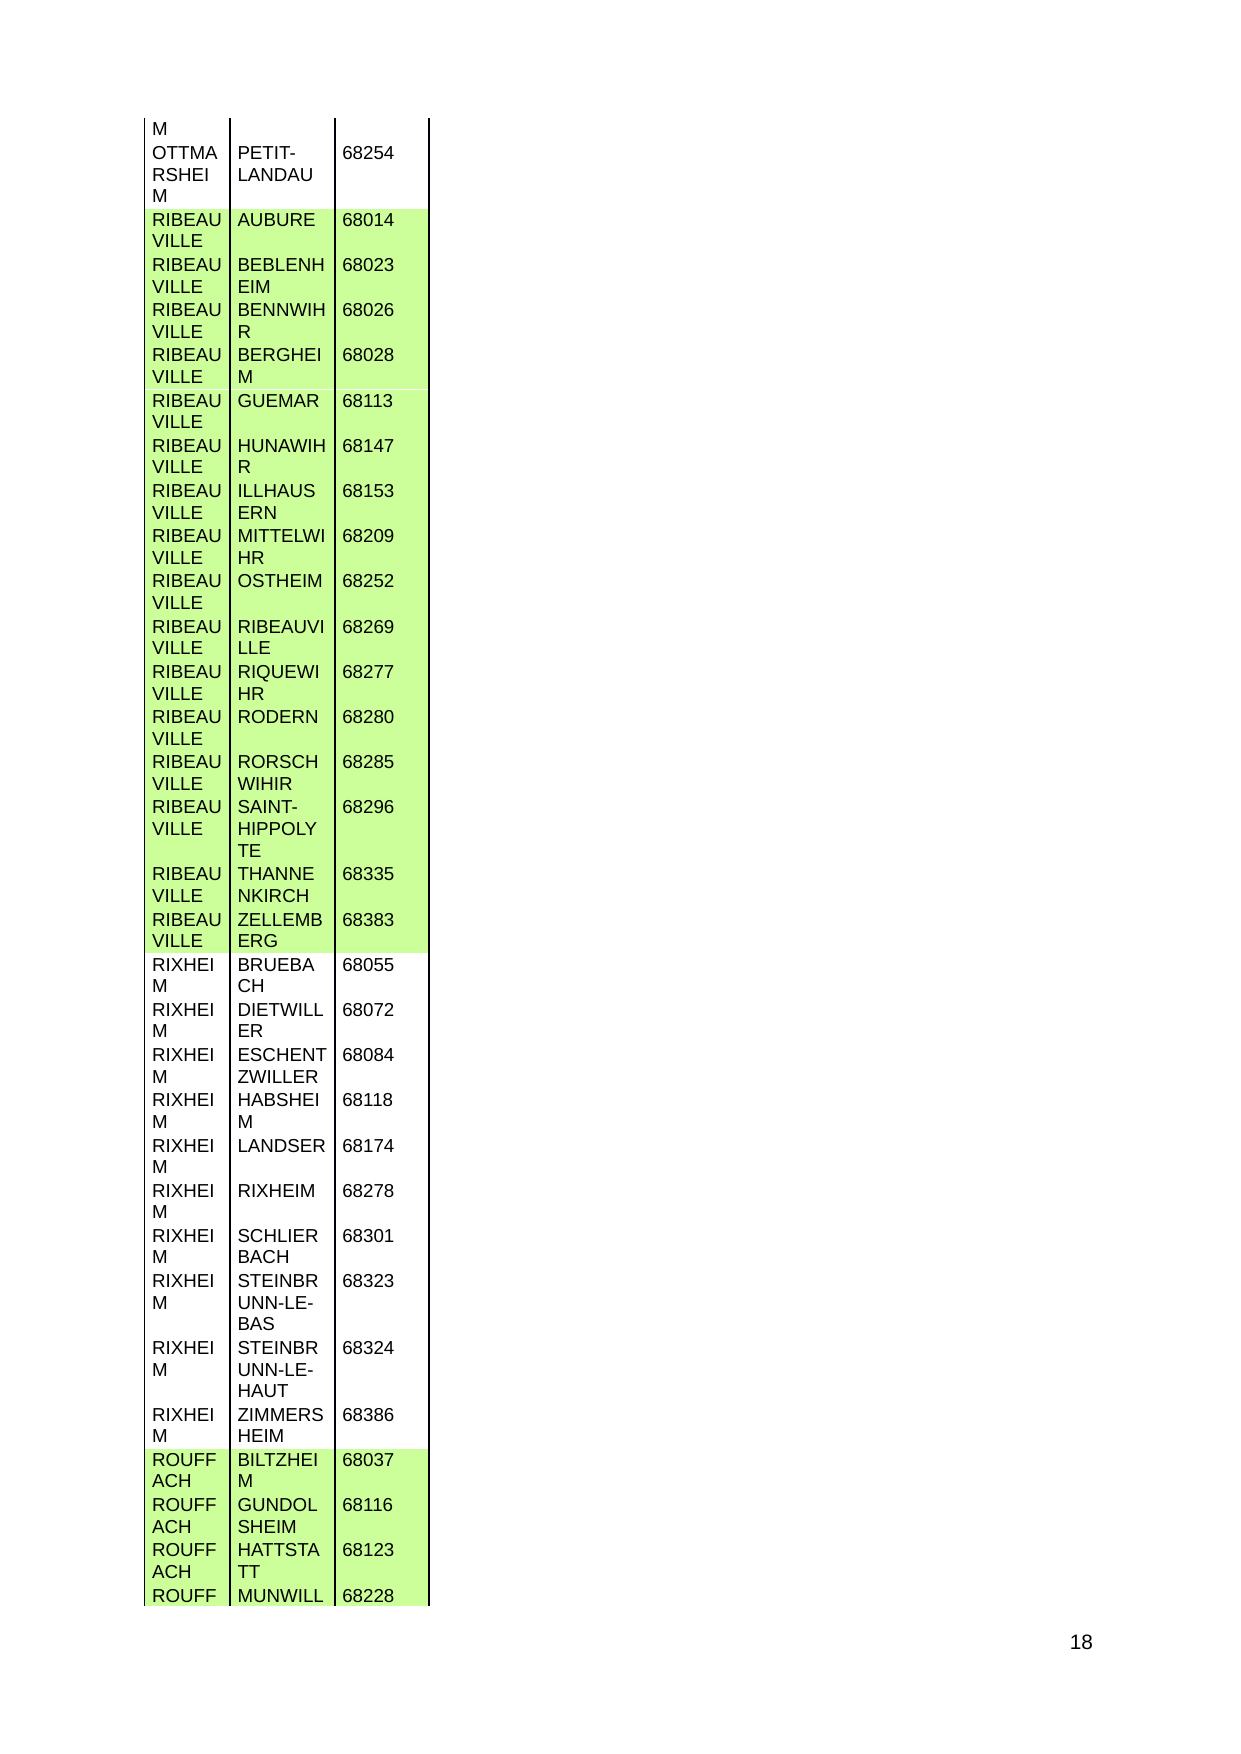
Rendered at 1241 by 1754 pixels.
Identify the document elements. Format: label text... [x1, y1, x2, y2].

table_cell BENNWIHR [231, 299, 334, 344]
table_cell RIXHEIM [145, 1134, 229, 1179]
table_cell 68118 [336, 1089, 428, 1134]
table_cell RIBEAUVILLE [145, 863, 229, 908]
table_cell 68014 [336, 209, 428, 254]
table_cell 68209 [336, 525, 428, 570]
table_cell HATTSTATT [231, 1539, 334, 1584]
table_cell DIETWILLER [231, 999, 334, 1044]
table_cell BEBLENHEIM [231, 254, 334, 299]
table_cell ZELLEMBERG [231, 908, 334, 953]
table_cell RIXHEIM [145, 954, 229, 999]
table_cell RIXHEIM [145, 999, 229, 1044]
table_cell ROUFFACH [145, 1494, 229, 1539]
table_cell M [145, 118, 229, 142]
table_cell RIBEAUVILLE [145, 254, 229, 299]
table_cell 68228 [336, 1584, 428, 1606]
table_cell 68301 [336, 1225, 428, 1270]
table_cell OSTHEIM [231, 570, 334, 616]
table_cell 68280 [336, 706, 428, 751]
table_cell RIXHEIM [145, 1089, 229, 1134]
table_cell GUNDOLSHEIM [231, 1494, 334, 1539]
table_cell [231, 118, 334, 142]
table_cell 68055 [336, 954, 428, 999]
table_cell RIBEAUVILLE [145, 299, 229, 344]
table_cell 68023 [336, 254, 428, 299]
table_cell HABSHEIM [231, 1089, 334, 1134]
table_cell 68278 [336, 1180, 428, 1225]
table_cell RIBEAUVILLE [145, 570, 229, 616]
table_cell AUBURE [231, 209, 334, 254]
table_cell 68174 [336, 1134, 428, 1179]
table_cell 68285 [336, 751, 428, 796]
table_cell 68153 [336, 480, 428, 525]
table_cell HUNAWIHR [231, 435, 334, 480]
table_cell RIXHEIM [231, 1180, 334, 1225]
table_cell ROUFFACH [145, 1539, 229, 1584]
table_cell OTTMARSHEIM [145, 142, 229, 209]
table_cell 68113 [336, 390, 428, 435]
table_cell 68335 [336, 863, 428, 908]
table_cell 68028 [336, 344, 428, 389]
table_cell GUEMAR [231, 390, 334, 435]
table_cell ESCHENTZWILLER [231, 1044, 334, 1089]
table_cell SCHLIERBACH [231, 1225, 334, 1270]
table_cell STEINBRUNN-LE-BAS [231, 1270, 334, 1337]
table_cell LANDSER [231, 1134, 334, 1179]
table_cell RIBEAUVILLE [231, 616, 334, 661]
table_cell RIBEAUVILLE [145, 344, 229, 389]
table_cell 68084 [336, 1044, 428, 1089]
table_cell RIXHEIM [145, 1044, 229, 1089]
table_cell RORSCHWIHIR [231, 751, 334, 796]
table_cell MUNWILL [231, 1584, 334, 1606]
table_cell 68123 [336, 1539, 428, 1584]
table_cell 68323 [336, 1270, 428, 1337]
table_cell 68072 [336, 999, 428, 1044]
table_cell RIQUEWIHR [231, 661, 334, 706]
table_cell 68269 [336, 616, 428, 661]
table_cell PETIT-LANDAU [231, 142, 334, 209]
table_cell RIBEAUVILLE [145, 751, 229, 796]
table_cell ROUFFACH [145, 1449, 229, 1494]
table_cell RIBEAUVILLE [145, 525, 229, 570]
table_cell ROUFF [145, 1584, 229, 1606]
table_cell RIBEAUVILLE [145, 661, 229, 706]
table_cell [336, 118, 428, 142]
table_cell 68037 [336, 1449, 428, 1494]
table_cell STEINBRUNN-LE-HAUT [231, 1337, 334, 1403]
table_cell THANNENKIRCH [231, 863, 334, 908]
table_cell RIXHEIM [145, 1404, 229, 1449]
table_cell RIBEAUVILLE [145, 706, 229, 751]
table_cell RIBEAUVILLE [145, 908, 229, 953]
table_cell RODERN [231, 706, 334, 751]
table_cell RIBEAUVILLE [145, 390, 229, 435]
table_cell 68252 [336, 570, 428, 616]
table_cell ZIMMERSHEIM [231, 1404, 334, 1449]
table_cell 68386 [336, 1404, 428, 1449]
table_cell BERGHEIM [231, 344, 334, 389]
table_cell RIBEAUVILLE [145, 796, 229, 863]
table_cell 68147 [336, 435, 428, 480]
table_cell ILLHAUSERN [231, 480, 334, 525]
table_cell RIBEAUVILLE [145, 480, 229, 525]
table_cell RIBEAUVILLE [145, 616, 229, 661]
table_cell 68296 [336, 796, 428, 863]
table_cell RIXHEIM [145, 1270, 229, 1337]
table_cell 68383 [336, 908, 428, 953]
table_cell MITTELWIHR [231, 525, 334, 570]
table_cell RIXHEIM [145, 1180, 229, 1225]
table_cell RIBEAUVILLE [145, 209, 229, 254]
table_cell 68116 [336, 1494, 428, 1539]
table_cell 68324 [336, 1337, 428, 1403]
table_cell 68026 [336, 299, 428, 344]
table_cell BILTZHEIM [231, 1449, 334, 1494]
table_cell 68277 [336, 661, 428, 706]
table_cell BRUEBACH [231, 954, 334, 999]
table_cell RIXHEIM [145, 1337, 229, 1403]
table_cell SAINT-HIPPOLYTE [231, 796, 334, 863]
table_cell RIXHEIM [145, 1225, 229, 1270]
table_cell 68254 [336, 142, 428, 209]
table_cell RIBEAUVILLE [145, 435, 229, 480]
